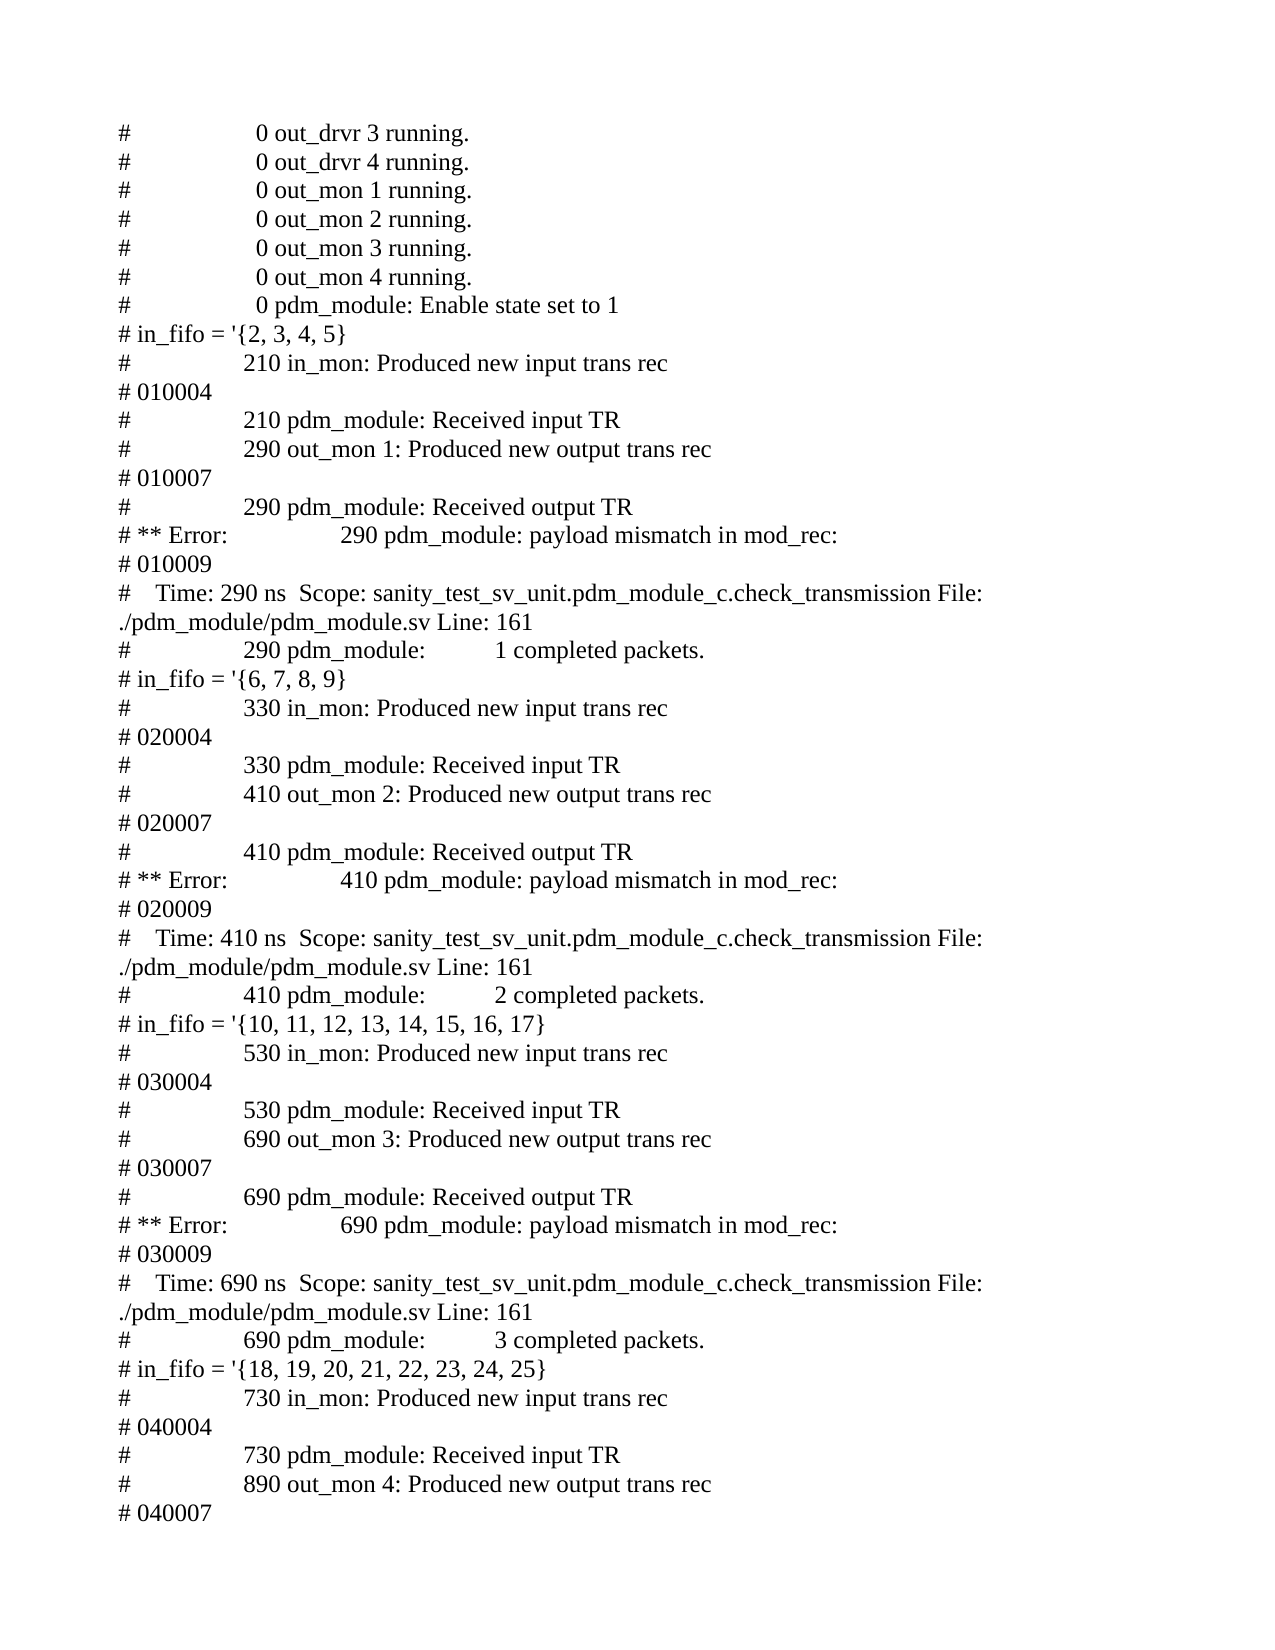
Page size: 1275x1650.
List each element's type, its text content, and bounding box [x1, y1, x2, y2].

text # Time: 410 ns Scope: sanity_test_sv_unit.pdm_module_c.check_transmission File: ./pdm_module/pdm_module.sv Line: 161 [118, 923, 1157, 981]
text # 020009 [118, 894, 1157, 923]
text # 690 pdm_module: 3 completed packets. [118, 1326, 1157, 1354]
text # 690 pdm_module: Received output TR [118, 1182, 1157, 1211]
text # 0 out_mon 4 running. [118, 262, 1157, 291]
text # 0 out_mon 1 running. [118, 176, 1157, 204]
text # 210 pdm_module: Received input TR [118, 406, 1157, 434]
text # in_fifo = '{10, 11, 12, 13, 14, 15, 16, 17} [118, 1009, 1157, 1038]
text # 410 out_mon 2: Produced new output trans rec [118, 779, 1157, 808]
text # ** Error: 690 pdm_module: payload mismatch in mod_rec: [118, 1211, 1157, 1239]
text # Time: 690 ns Scope: sanity_test_sv_unit.pdm_module_c.check_transmission File: ./pdm_module/pdm_module.sv Line: 161 [118, 1268, 1157, 1326]
text # 290 out_mon 1: Produced new output trans rec [118, 434, 1157, 463]
text # in_fifo = '{2, 3, 4, 5} [118, 319, 1157, 348]
text # 010004 [118, 377, 1157, 406]
text # 690 out_mon 3: Produced new output trans rec [118, 1124, 1157, 1153]
text # 330 in_mon: Produced new input trans rec [118, 693, 1157, 722]
text # 0 out_drvr 3 running. [118, 118, 1157, 147]
text # 010009 [118, 549, 1157, 578]
text # 030007 [118, 1153, 1157, 1182]
text # 0 out_mon 2 running. [118, 204, 1157, 233]
text # 290 pdm_module: 1 completed packets. [118, 636, 1157, 664]
text # 330 pdm_module: Received input TR [118, 751, 1157, 779]
text # ** Error: 410 pdm_module: payload mismatch in mod_rec: [118, 866, 1157, 894]
text # in_fifo = '{6, 7, 8, 9} [118, 664, 1157, 693]
text # 030009 [118, 1239, 1157, 1268]
text # 040007 [118, 1498, 1157, 1527]
text # 290 pdm_module: Received output TR [118, 492, 1157, 521]
text # 210 in_mon: Produced new input trans rec [118, 348, 1157, 377]
text # ** Error: 290 pdm_module: payload mismatch in mod_rec: [118, 521, 1157, 549]
text # 0 out_mon 3 running. [118, 233, 1157, 262]
text # 730 pdm_module: Received input TR [118, 1441, 1157, 1469]
text # 890 out_mon 4: Produced new output trans rec [118, 1469, 1157, 1498]
text # 410 pdm_module: Received output TR [118, 837, 1157, 866]
text # 010007 [118, 463, 1157, 492]
text # 0 out_drvr 4 running. [118, 147, 1157, 176]
text # 530 in_mon: Produced new input trans rec [118, 1038, 1157, 1067]
text # 040004 [118, 1412, 1157, 1441]
text # 020004 [118, 722, 1157, 751]
text # 410 pdm_module: 2 completed packets. [118, 981, 1157, 1009]
text # 730 in_mon: Produced new input trans rec [118, 1383, 1157, 1412]
text # 030004 [118, 1067, 1157, 1096]
text # 020007 [118, 808, 1157, 837]
text # 530 pdm_module: Received input TR [118, 1096, 1157, 1124]
text # 0 pdm_module: Enable state set to 1 [118, 291, 1157, 319]
text # Time: 290 ns Scope: sanity_test_sv_unit.pdm_module_c.check_transmission File: ./pdm_module/pdm_module.sv Line: 161 [118, 578, 1157, 636]
text # in_fifo = '{18, 19, 20, 21, 22, 23, 24, 25} [118, 1354, 1157, 1383]
